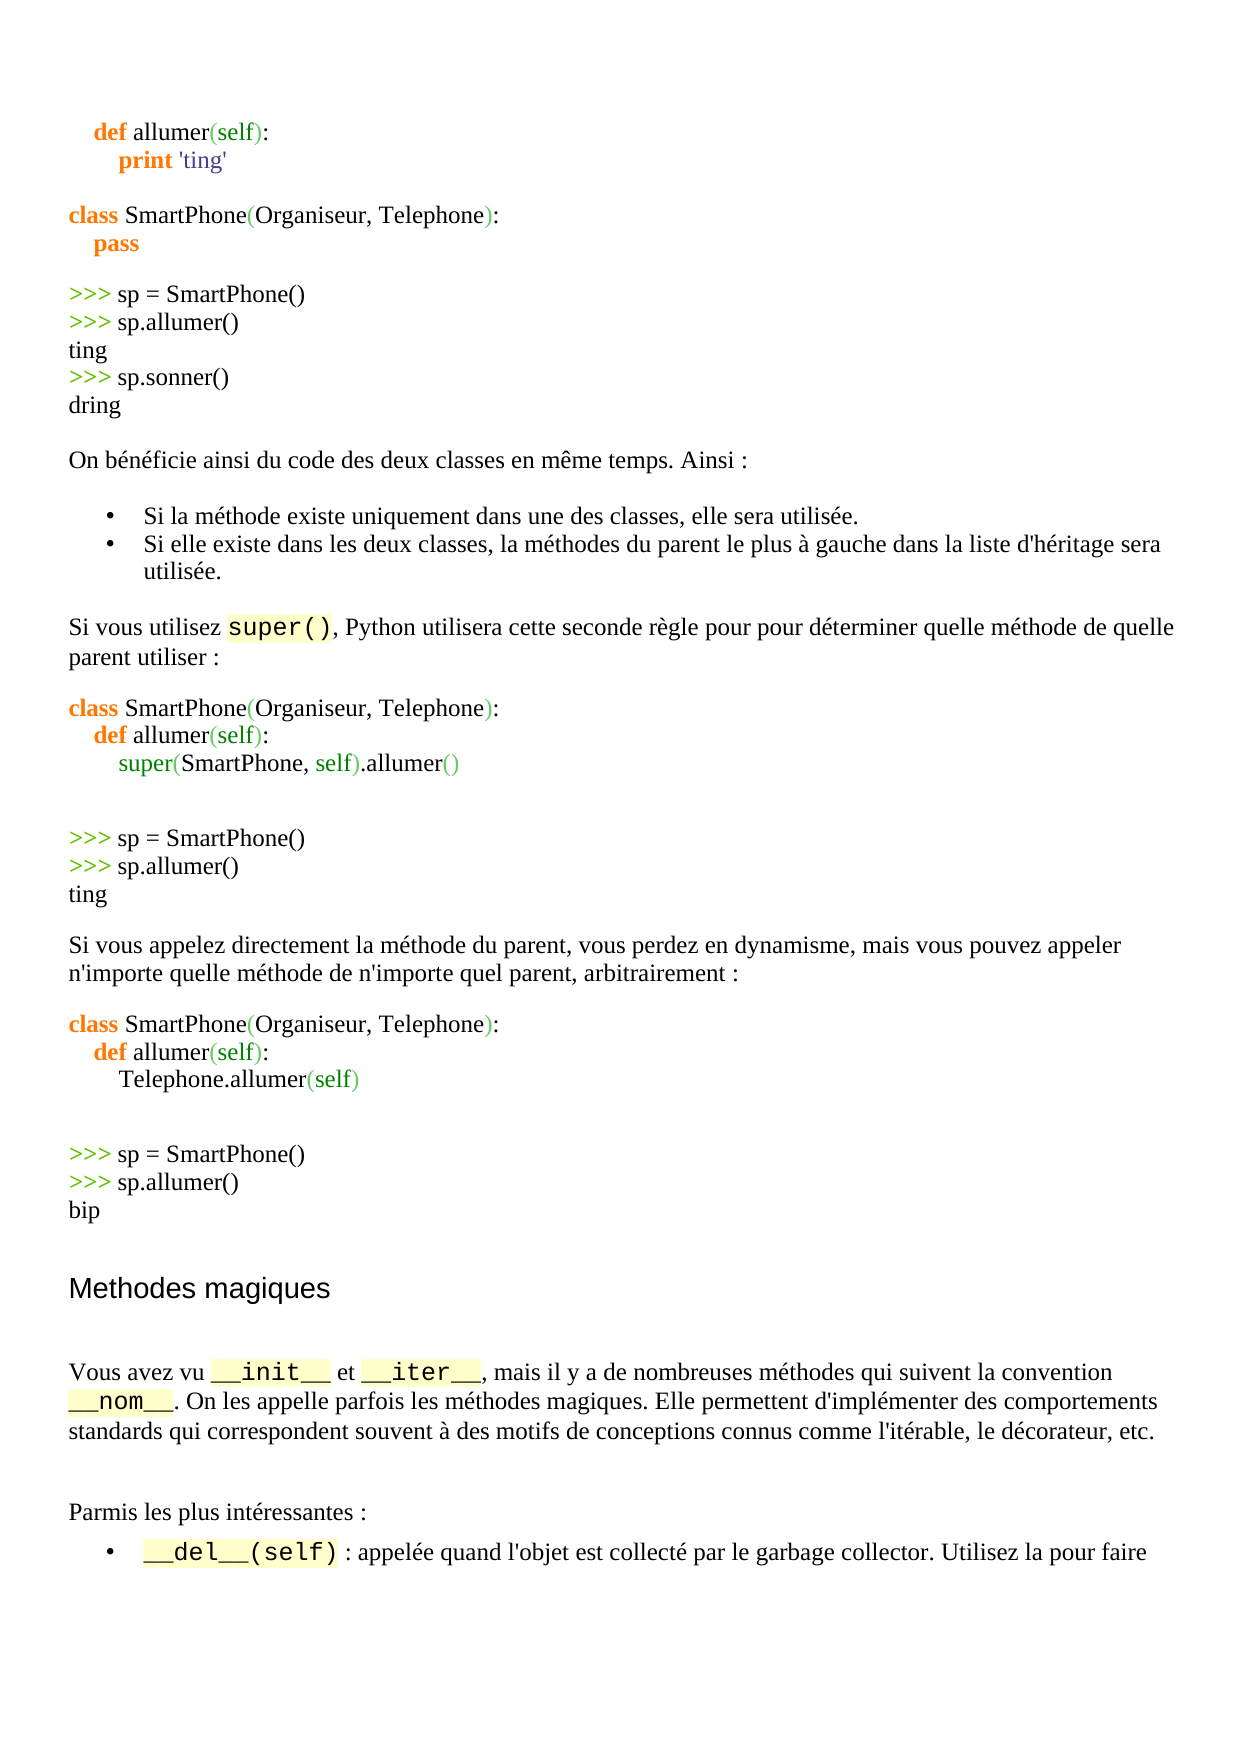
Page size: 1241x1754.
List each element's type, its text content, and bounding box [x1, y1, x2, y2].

text class SmartPhone(Organiseur, Telephone): def allumer(self): super(SmartPhone, self).allumer() [68, 694, 1177, 777]
text class SmartPhone(Organiseur, Telephone): def allumer(self): Telephone.allumer(self) [68, 1010, 1177, 1093]
text >>> sp.sonner() [68, 363, 1177, 391]
text dring [68, 391, 1177, 419]
list __del__(self) : appelée quand l'objet est collecté par le garbage collector. Utilisez la pour faire [106, 1538, 1177, 1568]
text >>> sp.allumer() [68, 308, 1177, 336]
text Vous avez vu __init__ et __iter__, mais il y a de nombreuses méthodes qui suivent la convention __nom__. On les appelle parfois les méthodes magiques. Elle permettent d'implémenter des comportements standards qui correspondent souvent à des motifs de conceptions connus comme l'itérable, le décorateur, etc. [68, 1358, 1177, 1445]
text def allumer(self): print 'ting' class SmartPhone(Organiseur, Telephone): pass [68, 118, 1177, 257]
text >>> sp = SmartPhone() >>> sp.allumer() bip [68, 1141, 1177, 1224]
text Si vous appelez directement la méthode du parent, vous perdez en dynamisme, mais vous pouvez appeler n'importe quelle méthode de n'importe quel parent, arbitrairement : [68, 931, 1177, 987]
list Si elle existe dans les deux classes, la méthodes du parent le plus à gauche dans la liste d'héritage sera utilisée. [106, 530, 1177, 585]
text Si vous utilisez super(), Python utilisera cette seconde règle pour pour déterminer quelle méthode de quelle parent utiliser : [68, 613, 1177, 670]
text Parmis les plus intéressantes : [68, 1498, 1177, 1525]
text On bénéficie ainsi du code des deux classes en même temps. Ainsi : [68, 447, 1177, 474]
text >>> sp = SmartPhone() >>> sp.allumer() ting [68, 824, 1177, 907]
text >>> sp = SmartPhone() [68, 280, 1177, 308]
subtitle Methodes magiques [68, 1272, 1177, 1305]
text ting [68, 336, 1177, 363]
list Si la méthode existe uniquement dans une des classes, elle sera utilisée. [106, 502, 1177, 530]
